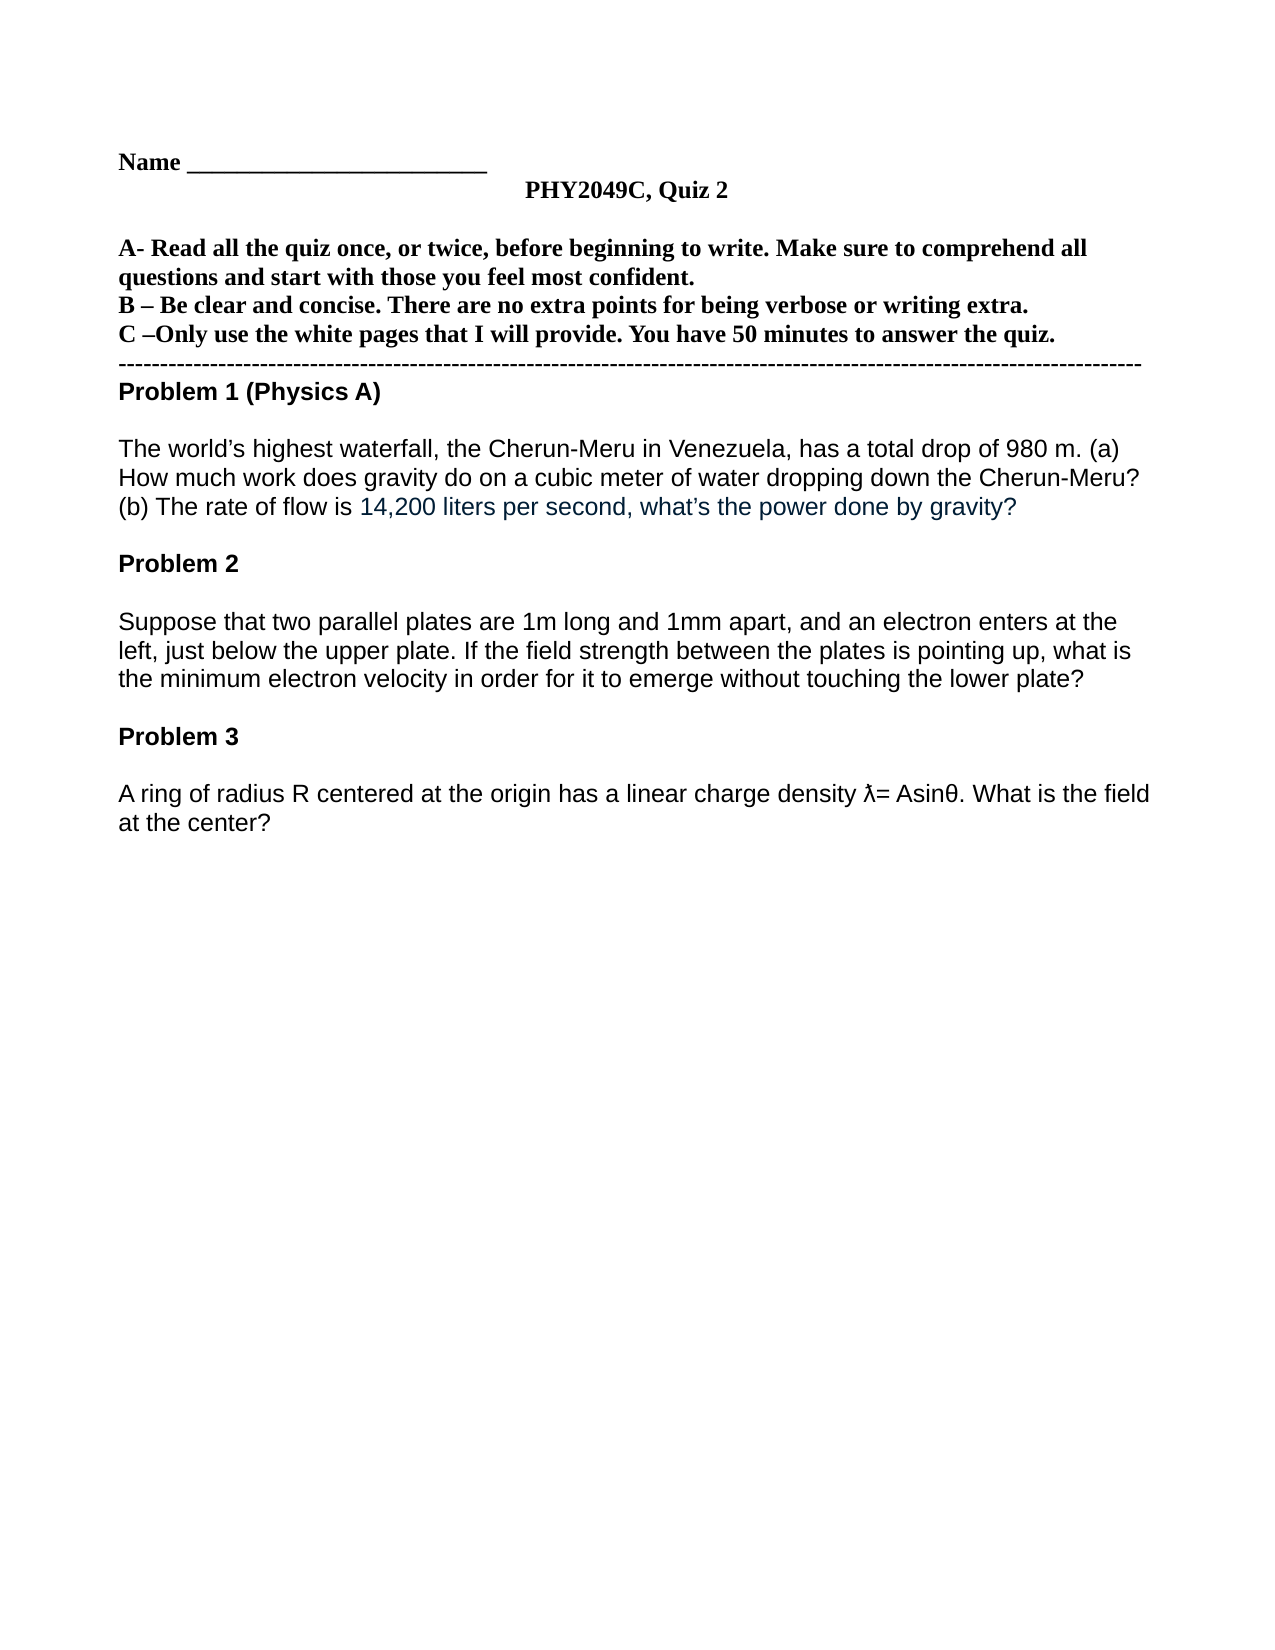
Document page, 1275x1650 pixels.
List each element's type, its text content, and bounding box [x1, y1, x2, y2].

text C –Only use the white pages that I will provide. You have 50 minutes to answer the quiz. [118, 319, 1157, 348]
text Problem 3 [118, 722, 1157, 751]
text B – Be clear and concise. There are no extra points for being verbose or writing extra. [118, 291, 1157, 319]
text Problem 2 [118, 549, 1157, 578]
text A- Read all the quiz once, or twice, before beginning to write. Make sure to comprehend all questions and start with those you feel most confident. [118, 233, 1157, 291]
text Problem 1 (Physics A) [118, 377, 1157, 406]
text Suppose that two parallel plates are 1m long and 1mm apart, and an electron enters at the left, just below the upper plate. If the field strength between the plates is pointing up, what is the minimum electron velocity in order for it to emerge without touching the lower plate? [118, 607, 1157, 693]
text Name ________________________ [118, 147, 1157, 176]
text A ring of radius R centered at the origin has a linear charge density ƛ= Asinθ. What is the field at the center? [118, 779, 1157, 837]
text PHY2049C, Quiz 2 [118, 176, 1157, 204]
text The world’s highest waterfall, the Cherun-Meru in Venezuela, has a total drop of 980 m. (a) How much work does gravity do on a cubic meter of water dropping down the Cherun-Meru? (b) The rate of flow is 14,200 liters per second, what’s the power done by gravity? [118, 434, 1157, 521]
text --------------------------------------------------------------------------------------------------------------------------- [118, 348, 1157, 377]
